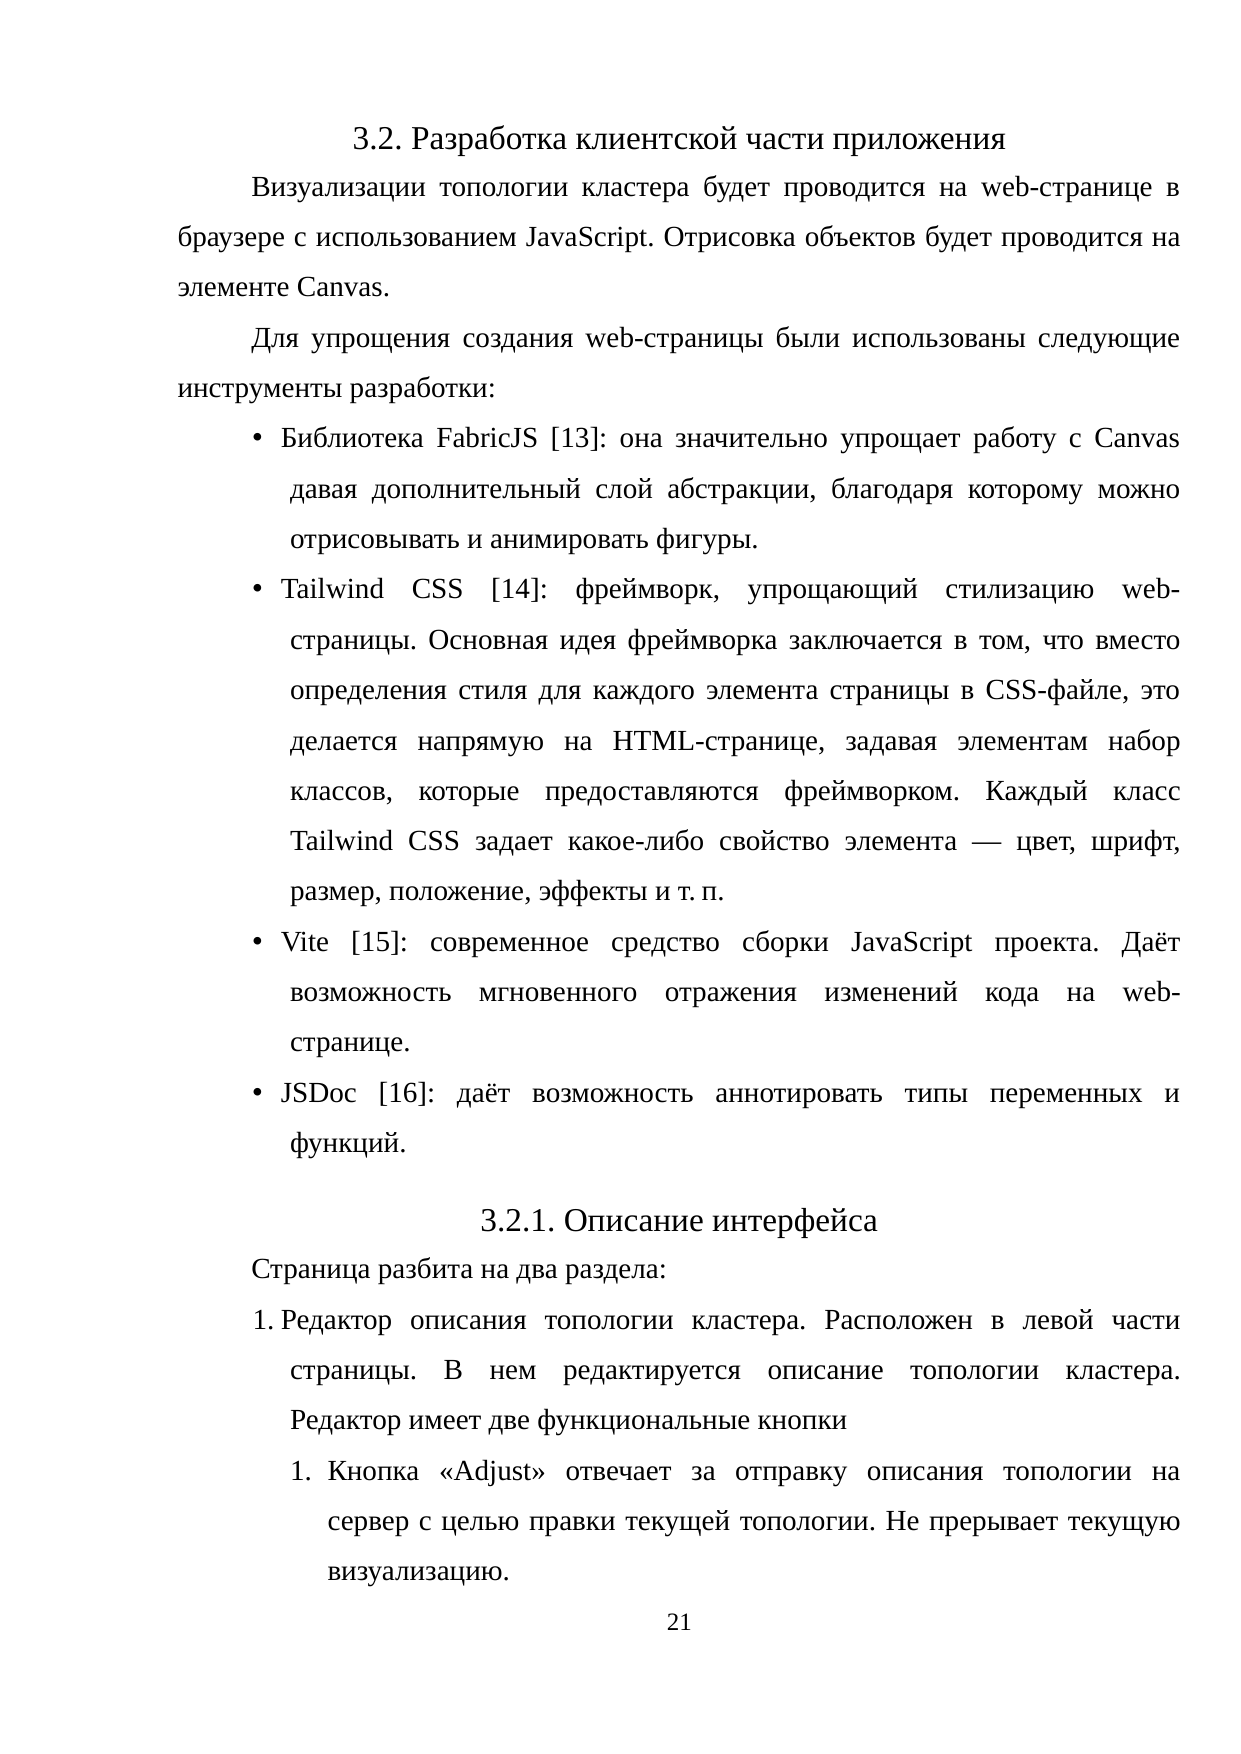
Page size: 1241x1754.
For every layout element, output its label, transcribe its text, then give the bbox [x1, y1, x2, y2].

list Библиотека FabricJS [13]: она значительно упрощает работу с Canvas давая дополнительный слой абстракции, благодаря которому можно отрисовывать и анимировать фигуры. [252, 421, 1181, 555]
list Редактор описания топологии кластера. Расположен в левой части страницы. В нем редактируется описание топологии кластера. Редактор имеет две функциональные кнопки [252, 1302, 1181, 1436]
text Страница разбита на два раздела: [177, 1251, 1181, 1285]
subtitle Описание интерфейса [177, 1201, 1181, 1239]
list Tailwind CSS [14]: фреймворк, упрощающий стилизацию web-страницы. Основная идея фреймворка заключается в том, что вместо определения стиля для каждого элемента страницы в CSS-файле, это делается напрямую на HTML-странице, задавая элементам набор классов, которые предоставляются фреймворком. Каждый класс Tailwind CSS задает какое-либо свойство элемента — цвет, шрифт, размер, положение, эффекты и т. п. [252, 572, 1181, 907]
list Vite [15]: современное средство сборки JavaScript проекта. Даёт возможность мгновенного отражения изменений кода на web-странице. [252, 924, 1181, 1058]
text Для упрощения создания web-страницы были использованы следующие инструменты разработки: [177, 320, 1181, 404]
text Визуализации топологии кластера будет проводится на web-странице в браузере с использованием JavaScript. Отрисовка объектов будет проводится на элементе Canvas. [177, 169, 1181, 303]
list Кнопка «Adjust» отвечает за отправку описания топологии на сервер с целью правки текущей топологии. Не прерывает текущую визуализацию. [290, 1453, 1181, 1587]
list JSDoc [16]: даёт возможность аннотировать типы переменных и функций. [252, 1075, 1181, 1159]
subtitle Разработка клиентской части приложения [177, 118, 1181, 156]
